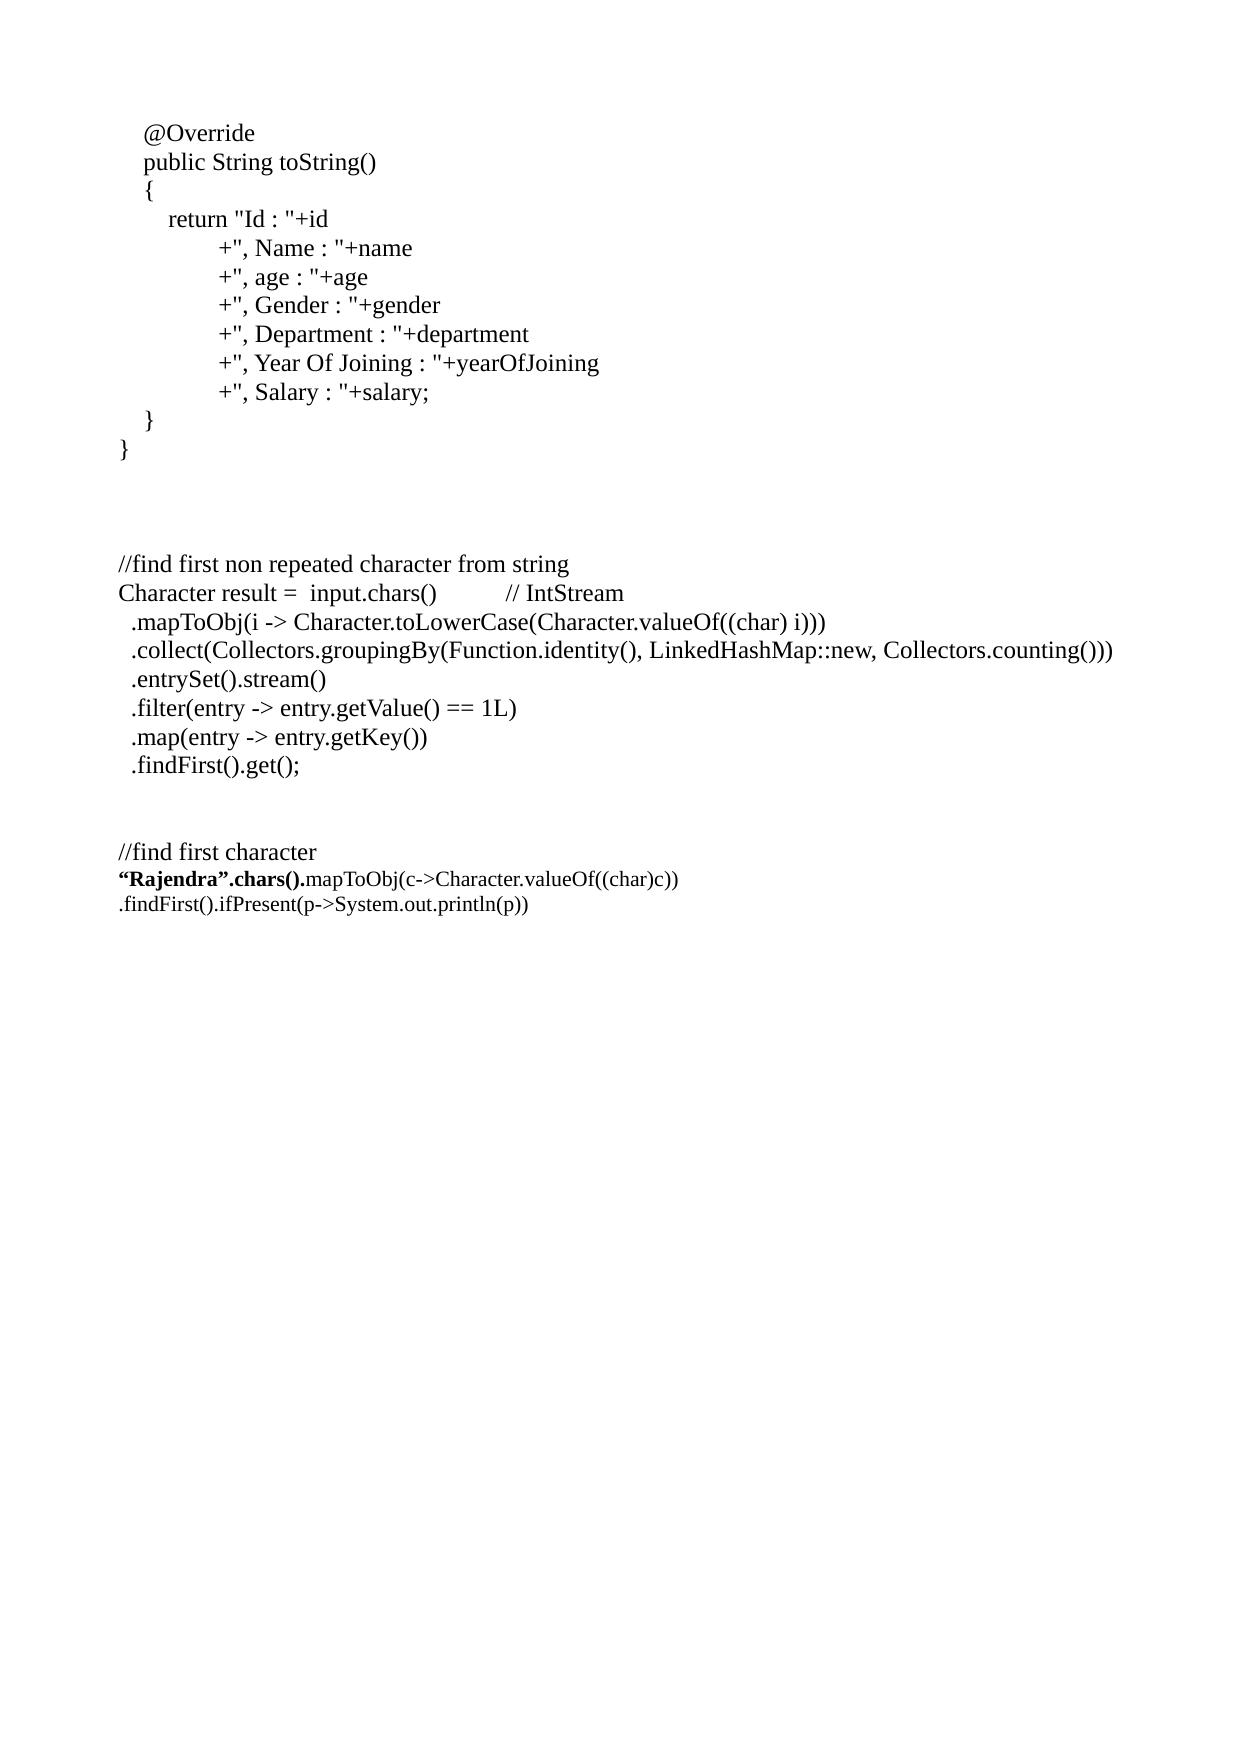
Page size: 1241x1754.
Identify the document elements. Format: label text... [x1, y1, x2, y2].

text //find first character [118, 837, 1122, 866]
text .collect(Collectors.groupingBy(Function.identity(), LinkedHashMap::new, Collectors.counting())) [118, 636, 1122, 664]
text +", Salary : "+salary; [118, 377, 1122, 406]
text .entrySet().stream() [118, 664, 1122, 693]
text +", age : "+age [118, 262, 1122, 291]
text { [118, 176, 1122, 204]
text .findFirst().ifPresent(p->System.out.println(p)) [118, 891, 1122, 916]
text +", Department : "+department [118, 319, 1122, 348]
text +", Name : "+name [118, 233, 1122, 262]
text Character result = input.chars() // IntStream [118, 578, 1122, 607]
text +", Gender : "+gender [118, 291, 1122, 319]
text return "Id : "+id [118, 204, 1122, 233]
text public String toString() [118, 147, 1122, 176]
text } [118, 434, 1122, 463]
text } [118, 406, 1122, 434]
text .map(entry -> entry.getKey()) [118, 722, 1122, 751]
text +", Year Of Joining : "+yearOfJoining [118, 348, 1122, 377]
text @Override [118, 118, 1122, 147]
text “Rajendra”.chars().mapToObj(c->Character.valueOf((char)c)) [118, 866, 1122, 891]
text //find first non repeated character from string [118, 549, 1122, 578]
text .findFirst().get(); [118, 751, 1122, 779]
text .mapToObj(i -> Character.toLowerCase(Character.valueOf((char) i))) [118, 607, 1122, 636]
text .filter(entry -> entry.getValue() == 1L) [118, 693, 1122, 722]
